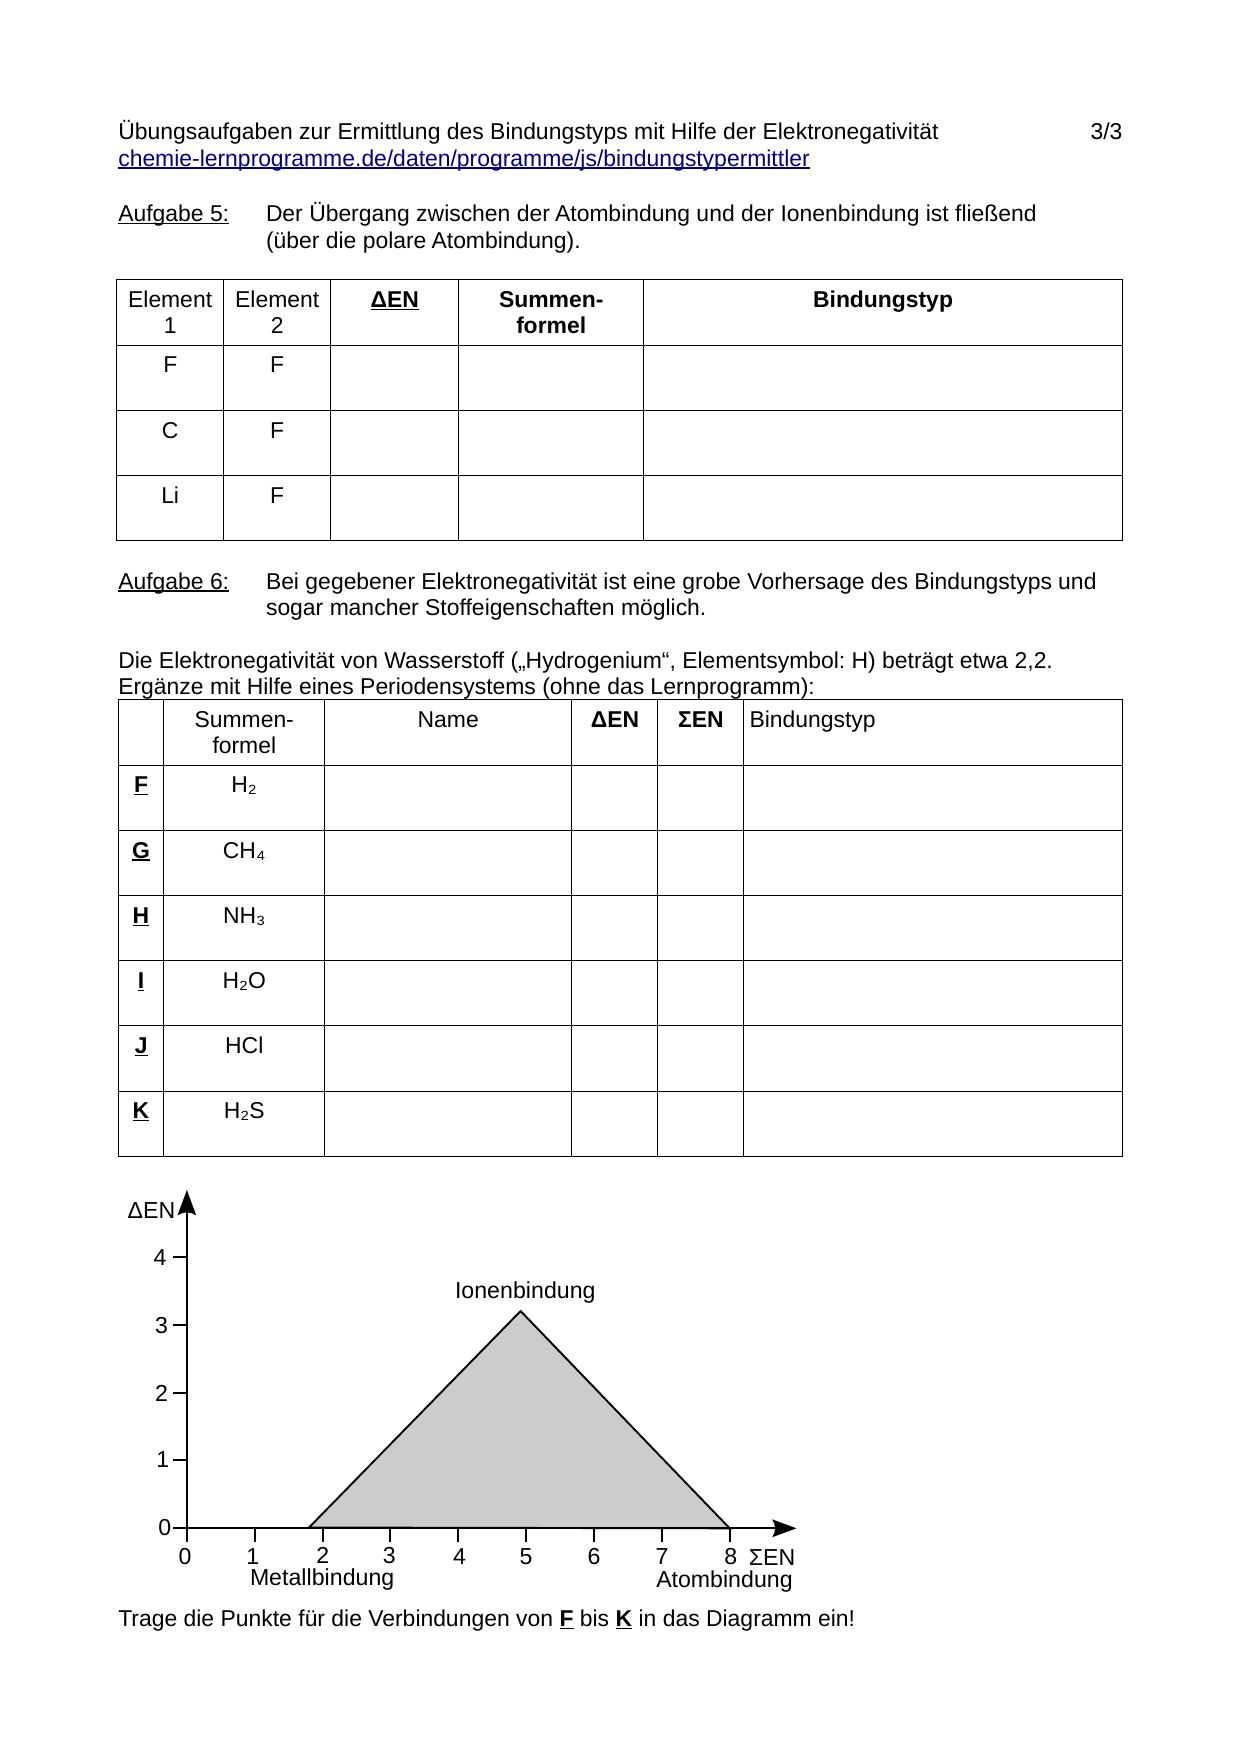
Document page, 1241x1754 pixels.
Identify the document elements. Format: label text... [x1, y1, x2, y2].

table_cell [744, 1092, 1122, 1156]
table_cell C [117, 411, 223, 475]
table_cell [459, 476, 643, 540]
text Trage die Punkte für die Verbindungen von F bis K in das Diagramm ein! [118, 1605, 1122, 1631]
table_header ΔEN [572, 700, 657, 764]
table_cell [658, 1092, 743, 1156]
table_cell F [119, 766, 163, 830]
table_header [119, 700, 163, 764]
table_cell H₂ [164, 766, 324, 830]
table_cell [325, 766, 571, 830]
table_header ΔEN [331, 280, 458, 344]
table_cell [744, 896, 1122, 960]
table_header Name [325, 700, 571, 764]
table_cell H [119, 896, 163, 960]
table_cell F [224, 346, 330, 410]
table_cell F [224, 476, 330, 540]
table_cell [325, 1092, 571, 1156]
table_cell [572, 1026, 657, 1091]
table_cell G [119, 831, 163, 895]
table_cell [331, 476, 458, 540]
table_cell [331, 411, 458, 475]
table_cell [572, 961, 657, 1025]
table_cell [331, 346, 458, 410]
table_header ΣEN [658, 700, 743, 764]
table_cell [325, 896, 571, 960]
table_cell [744, 961, 1122, 1025]
table_cell [572, 766, 657, 830]
table_header Element 1 [117, 280, 223, 344]
table_cell [744, 831, 1122, 895]
text Die Elektronegativität von Wasserstoff („Hydrogenium“, Elementsymbol: H) beträgt etwa 2,2. [118, 647, 1122, 673]
table_cell F [224, 411, 330, 475]
table_cell [644, 476, 1122, 540]
text Ergänze mit Hilfe eines Periodensystems (ohne das Lernprogramm): [118, 673, 1122, 699]
table_cell [459, 411, 643, 475]
table_cell NH₃ [164, 896, 324, 960]
table_cell [744, 1026, 1122, 1091]
table_cell HCl [164, 1026, 324, 1091]
table_cell [644, 411, 1122, 475]
table_cell [572, 896, 657, 960]
table_cell F [117, 346, 223, 410]
table_cell [572, 1092, 657, 1156]
table_header Bindungstyp [644, 280, 1122, 344]
table_header Element 2 [224, 280, 330, 344]
table_cell [744, 766, 1122, 830]
table_cell H₂S [164, 1092, 324, 1156]
text Aufgabe 5: Der Übergang zwischen der Atombindung und der Ionenbindung ist fließend [118, 200, 1122, 227]
table_cell [658, 766, 743, 830]
text (über die polare Atombindung). [118, 227, 1122, 253]
table_cell K [119, 1092, 163, 1156]
table_cell [658, 831, 743, 895]
table_header Bindungstyp [744, 700, 1122, 764]
table_cell [459, 346, 643, 410]
table_cell [325, 1026, 571, 1091]
text Aufgabe 6: Bei gegebener Elektronegativität ist eine grobe Vorhersage des Bindungstyps und sogar mancher Stoffeigenschaften möglich. [118, 568, 1122, 620]
table_cell [658, 1026, 743, 1091]
table_cell [658, 961, 743, 1025]
table_header Summen- formel [164, 700, 324, 764]
table_cell CH₄ [164, 831, 324, 895]
table_cell [325, 961, 571, 1025]
table_header Summen- formel [459, 280, 643, 344]
table_cell [325, 831, 571, 895]
table_cell I [119, 961, 163, 1025]
table_cell [572, 831, 657, 895]
table_cell J [119, 1026, 163, 1091]
table_cell Li [117, 476, 223, 540]
table_cell [658, 896, 743, 960]
table_cell H₂O [164, 961, 324, 1025]
table_cell [644, 346, 1122, 410]
